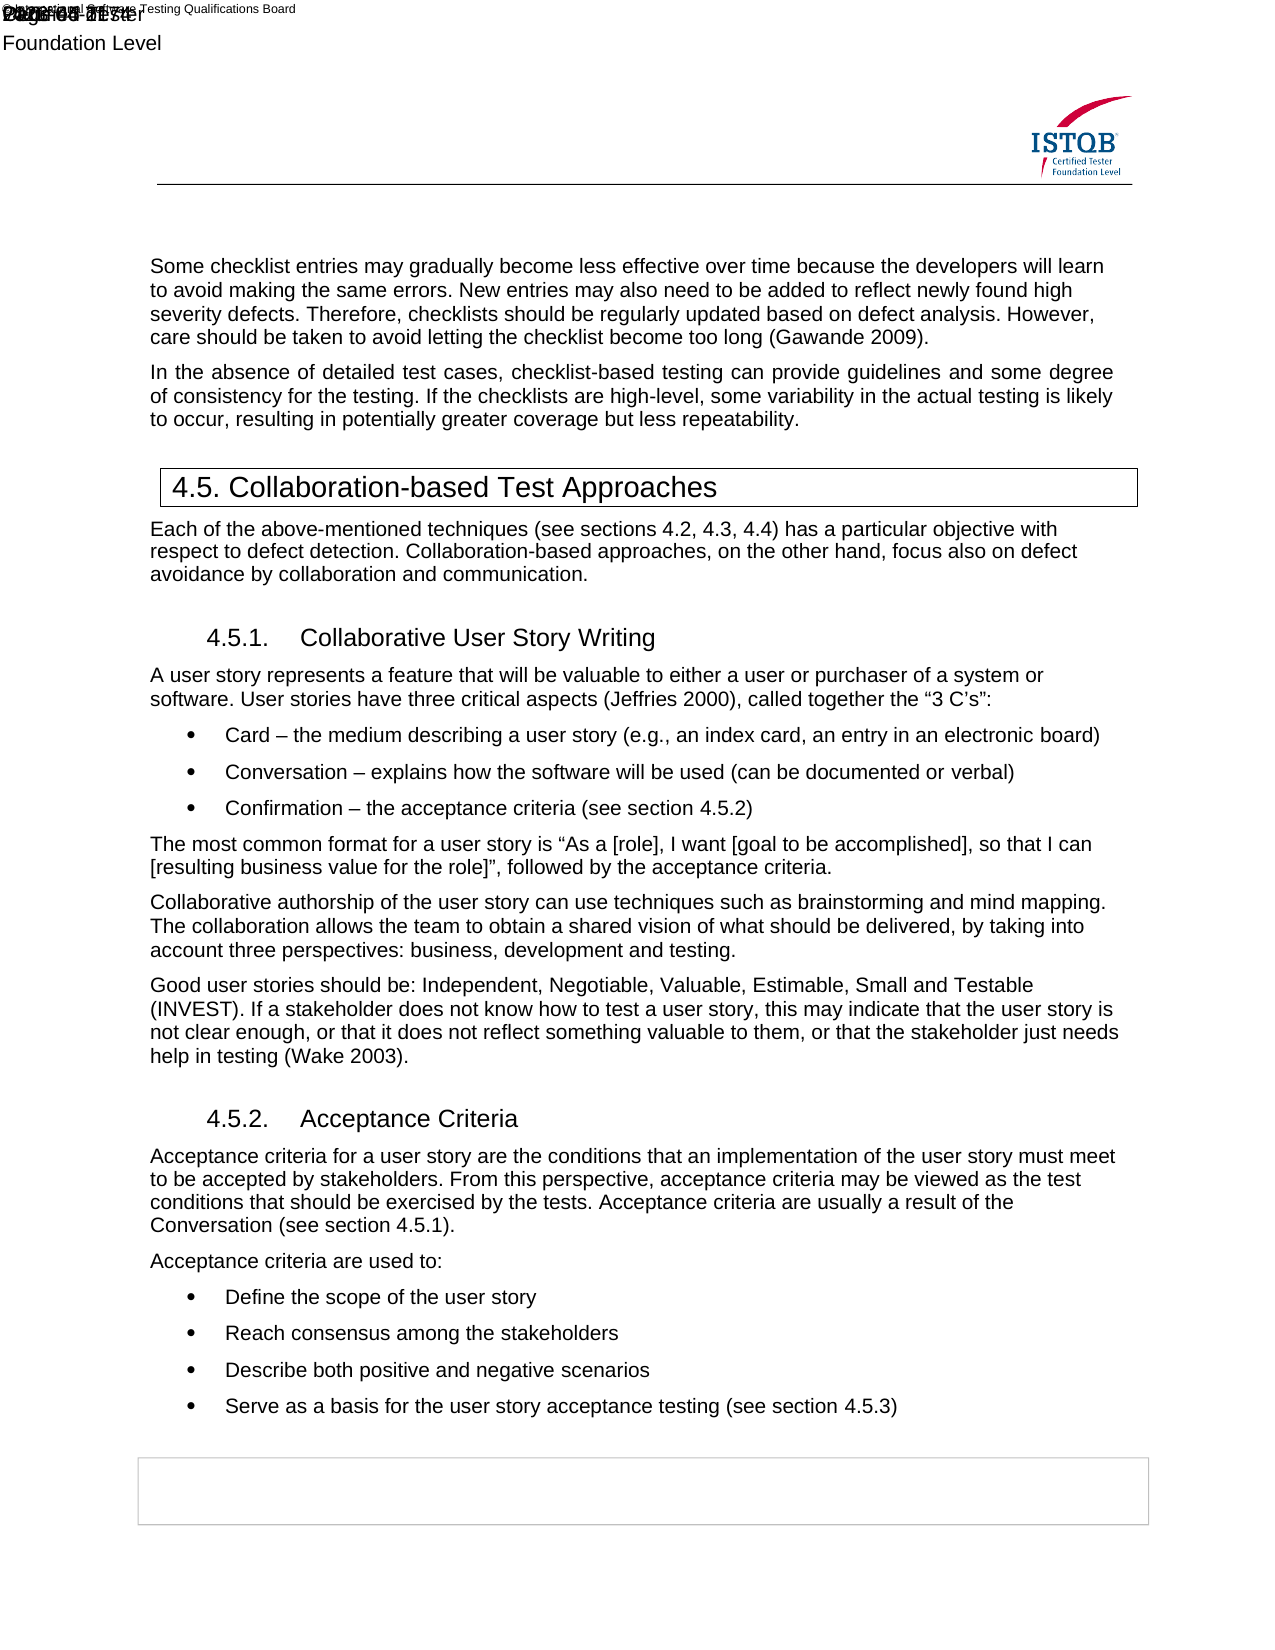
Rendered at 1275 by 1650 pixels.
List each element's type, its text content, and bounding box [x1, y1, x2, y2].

list Define the scope of the user story [187, 1285, 1152, 1309]
text Acceptance criteria are used to: [150, 1249, 1152, 1273]
subtitle Collaborative User Story Writing [206, 623, 1152, 652]
text 4.5. Collaboration-based Test Approaches [172, 470, 1138, 503]
list Describe both positive and negative scenarios [187, 1358, 1152, 1382]
text Acceptance criteria for a user story are the conditions that an implementation of the user story must meet to be accepted by stakeholders. From this perspective, acceptance criteria may be viewed as the test conditions that should be exercised by the tests. Acceptance criteria are usually a result of the Conversation (see section 4.5.1). [150, 1145, 1119, 1236]
text In the absence of detailed test cases, checklist-based testing can provide guidelines and some degree of consistency for the testing. If the checklists are high-level, some variability in the actual testing is likely to occur, resulting in potentially greater coverage but less repeatability. [150, 361, 1114, 431]
text A user story represents a feature that will be valuable to either a user or purchaser of a system or software. User stories have three critical aspects (Jeffries 2000), called together the “3 C’s”: [150, 663, 1047, 711]
list Card – the medium describing a user story (e.g., an index card, an entry in an electronic board) [187, 723, 1152, 747]
list Confirmation – the acceptance criteria (see section 4.5.2) [187, 796, 1152, 820]
text Each of the above-mentioned techniques (see sections 4.2, 4.3, 4.4) has a particular objective with respect to defect detection. Collaboration-based approaches, on the other hand, focus also on defect avoidance by collaboration and communication. [150, 474, 1081, 586]
list Serve as a basis for the user story acceptance testing (see section 4.5.3) [187, 1394, 1152, 1418]
list Reach consensus among the stakeholders [187, 1321, 1152, 1345]
text Collaborative authorship of the user story can use techniques such as brainstorming and mind mapping. The collaboration allows the team to obtain a shared vision of what should be delivered, by taking into account three perspectives: business, development and testing. [150, 891, 1125, 962]
text The most common format for a user story is “As a [role], I want [goal to be accomplished], so that I can [resulting business value for the role]”, followed by the acceptance criteria. [150, 832, 1096, 879]
list Conversation – explains how the software will be used (can be documented or verbal) [187, 760, 1152, 784]
subtitle Acceptance Criteria [206, 1104, 1152, 1132]
text Some checklist entries may gradually become less effective over time because the developers will learn to avoid making the same errors. New entries may also need to be added to reflect newly found high severity defects. Therefore, checklists should be regularly updated based on defect analysis. However, care should be taken to avoid letting the checklist become too long (Gawande 2009). [150, 255, 1113, 349]
text Good user stories should be: Independent, Negotiable, Valuable, Estimable, Small and Testable (INVEST). If a stakeholder does not know how to test a user story, this may indicate that the user story is not clear enough, or that it does not reflect something valuable to them, or that the stakeholder just needs help in testing (Wake 2003). [150, 973, 1125, 1067]
picture [1031, 96, 1133, 179]
